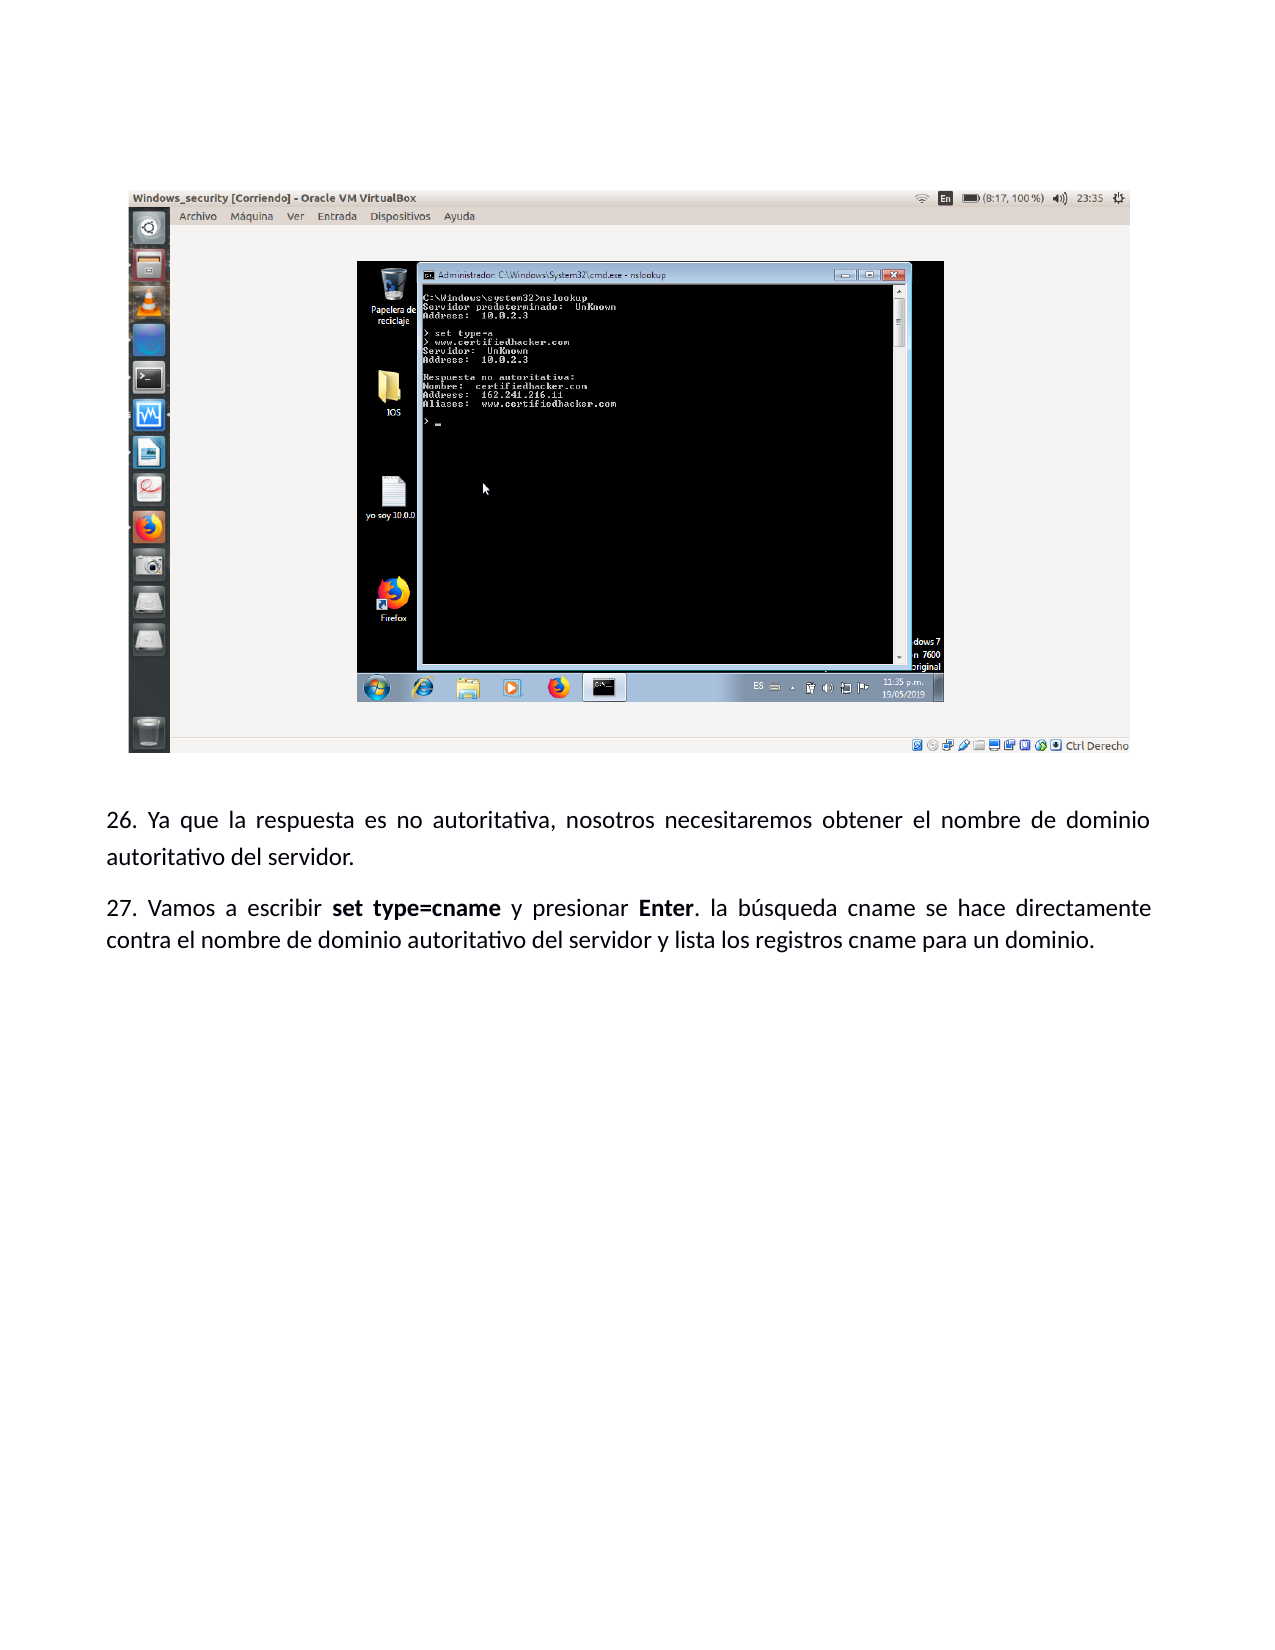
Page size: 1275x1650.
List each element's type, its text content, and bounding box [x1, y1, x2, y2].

picture [128, 190, 1130, 753]
text 26. Ya que la respuesta es no autoritativa, nosotros necesitaremos obtener el nombre de dominio autoritativo del servidor. [106, 804, 1152, 871]
list 27. Vamos a escribir set type=cname y presionar Enter. la búsqueda cname se hace directamente contra el nombre de dominio autoritativo del servidor y lista los registros cname para un dominio. [106, 892, 1152, 955]
